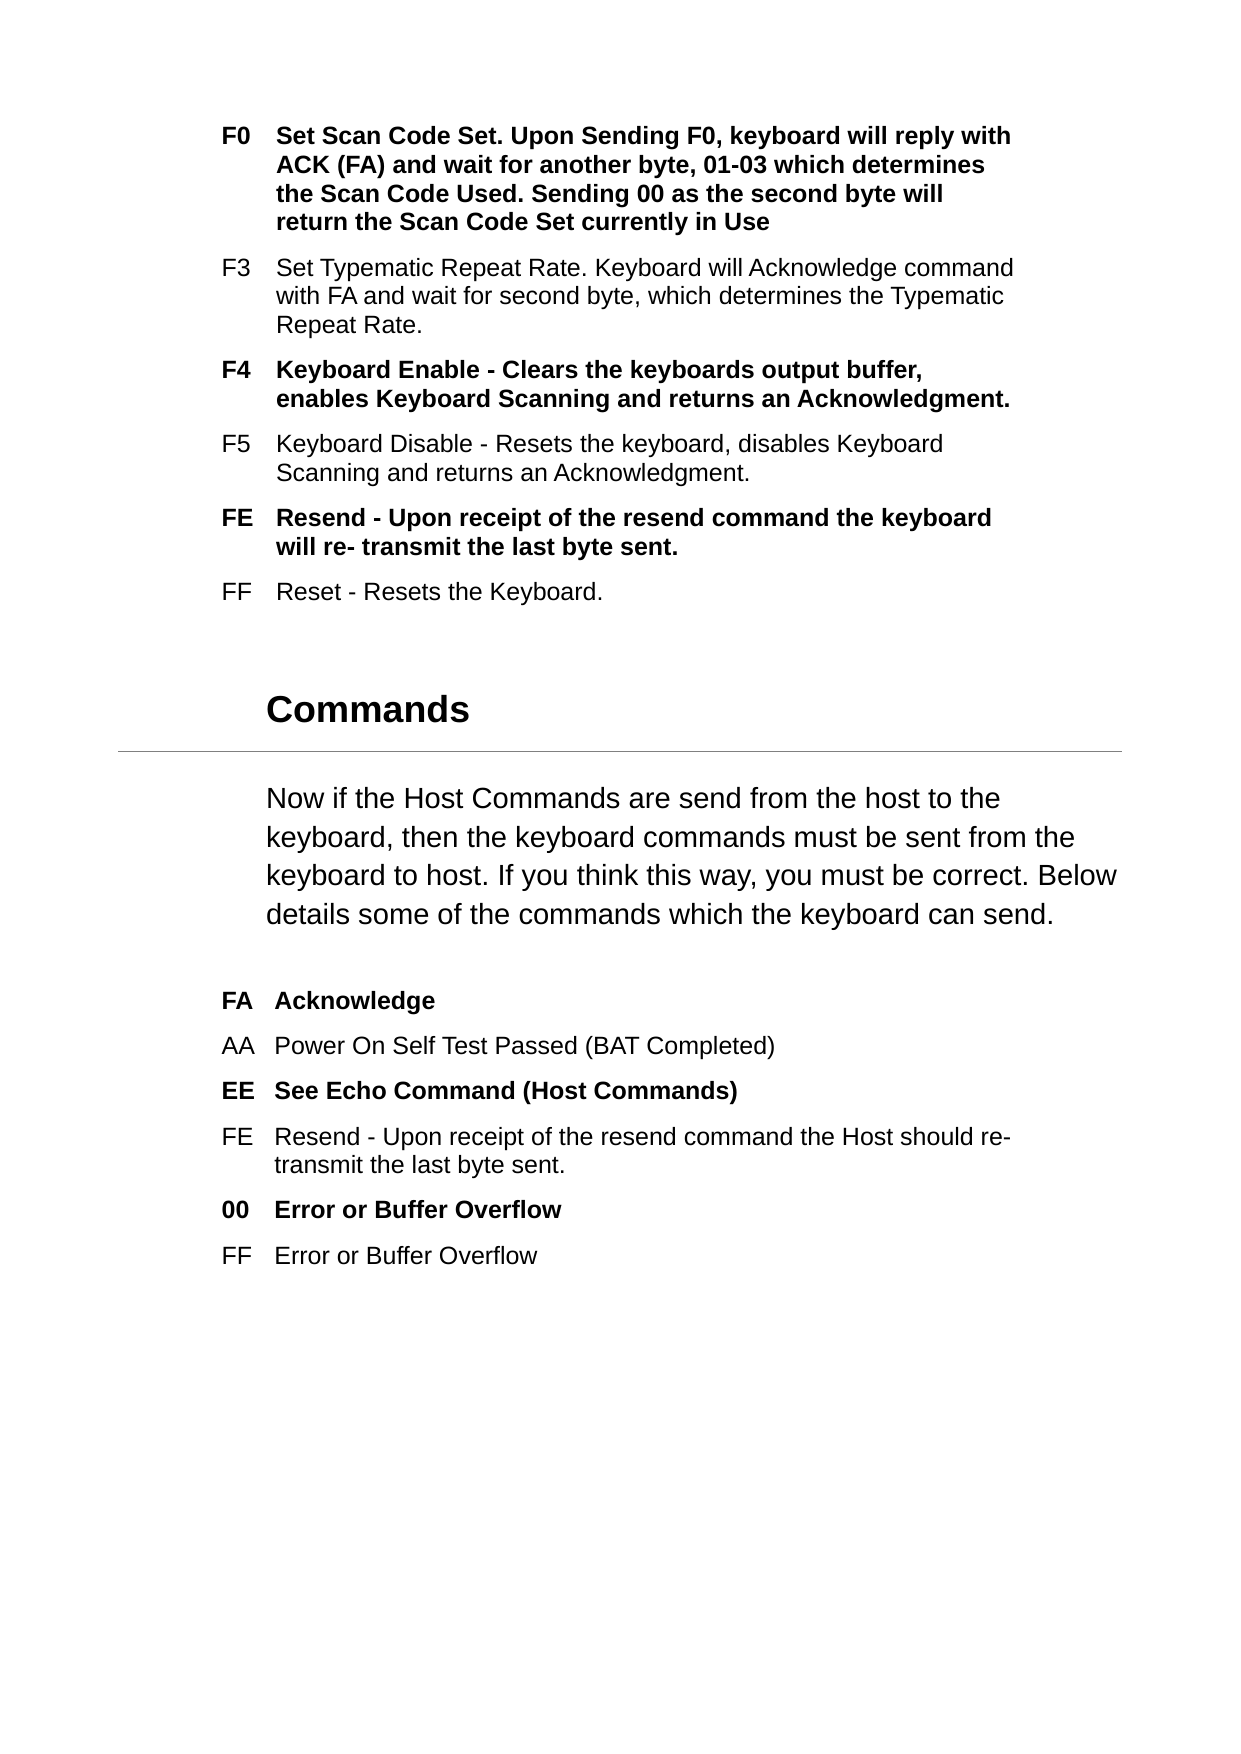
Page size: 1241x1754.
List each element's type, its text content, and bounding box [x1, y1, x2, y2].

table_cell [219, 490, 273, 500]
table_cell [273, 342, 1022, 352]
table_cell Keyboard Disable - Resets the keyboard, disables Keyboard Scanning and returns an Acknowledgment. [273, 426, 1022, 489]
table_cell [273, 490, 1022, 500]
table_cell [219, 564, 273, 574]
table_header Acknowledge [271, 983, 1022, 1017]
table_cell F0 [219, 118, 273, 239]
table_cell See Echo Command (Host Commands) [271, 1073, 1022, 1108]
table_cell [219, 416, 273, 426]
table_cell [273, 239, 1022, 249]
table_cell Keyboard Enable - Clears the keyboards output buffer, enables Keyboard Scanning and returns an Acknowledgment. [273, 352, 1022, 416]
table_cell EE [219, 1073, 271, 1108]
list Commands [118, 609, 1122, 730]
table_cell [219, 239, 273, 249]
table_cell [219, 1018, 271, 1028]
table_cell [271, 1063, 1022, 1073]
table_cell F5 [219, 426, 273, 489]
table_cell [271, 1227, 1022, 1238]
table_cell Resend - Upon receipt of the resend command the Host should re-transmit the last byte sent. [271, 1119, 1022, 1182]
table_cell [219, 342, 273, 352]
list Now if the Host Commands are send from the host to the keyboard, then the keyboard commands must be sent from the keyboard to host. If you think this way, you must be correct. Below details some of the commands which the keyboard can send. [118, 781, 1122, 930]
table_cell Reset - Resets the Keyboard. [273, 574, 1022, 609]
table_cell FE [219, 1119, 271, 1182]
table_cell [273, 416, 1022, 426]
table_cell [219, 1227, 271, 1238]
table_cell F3 [219, 250, 273, 342]
table_cell Error or Buffer Overflow [271, 1193, 1022, 1227]
table_cell [219, 1063, 271, 1073]
table_cell Set Scan Code Set. Upon Sending F0, keyboard will reply with ACK (FA) and wait for another byte, 01-03 which determines the Scan Code Used. Sending 00 as the second byte will return the Scan Code Set currently in Use [273, 118, 1022, 239]
table_cell F4 [219, 352, 273, 416]
table_cell [219, 1108, 271, 1118]
table_cell [219, 1182, 271, 1192]
table_cell AA [219, 1028, 271, 1063]
table_cell FE [219, 500, 273, 563]
table_cell [271, 1108, 1022, 1118]
table_cell [273, 564, 1022, 574]
table_cell [271, 1018, 1022, 1028]
table_cell Power On Self Test Passed (BAT Completed) [271, 1028, 1022, 1063]
table_cell [271, 1182, 1022, 1192]
table_cell FF [219, 1238, 271, 1272]
table_cell Resend - Upon receipt of the resend command the keyboard will re- transmit the last byte sent. [273, 500, 1022, 563]
table_cell 00 [219, 1193, 271, 1227]
table_header FA [219, 983, 271, 1017]
table_cell FF [219, 574, 273, 609]
table_cell Error or Buffer Overflow [271, 1238, 1022, 1272]
table_cell Set Typematic Repeat Rate. Keyboard will Acknowledge command with FA and wait for second byte, which determines the Typematic Repeat Rate. [273, 250, 1022, 342]
